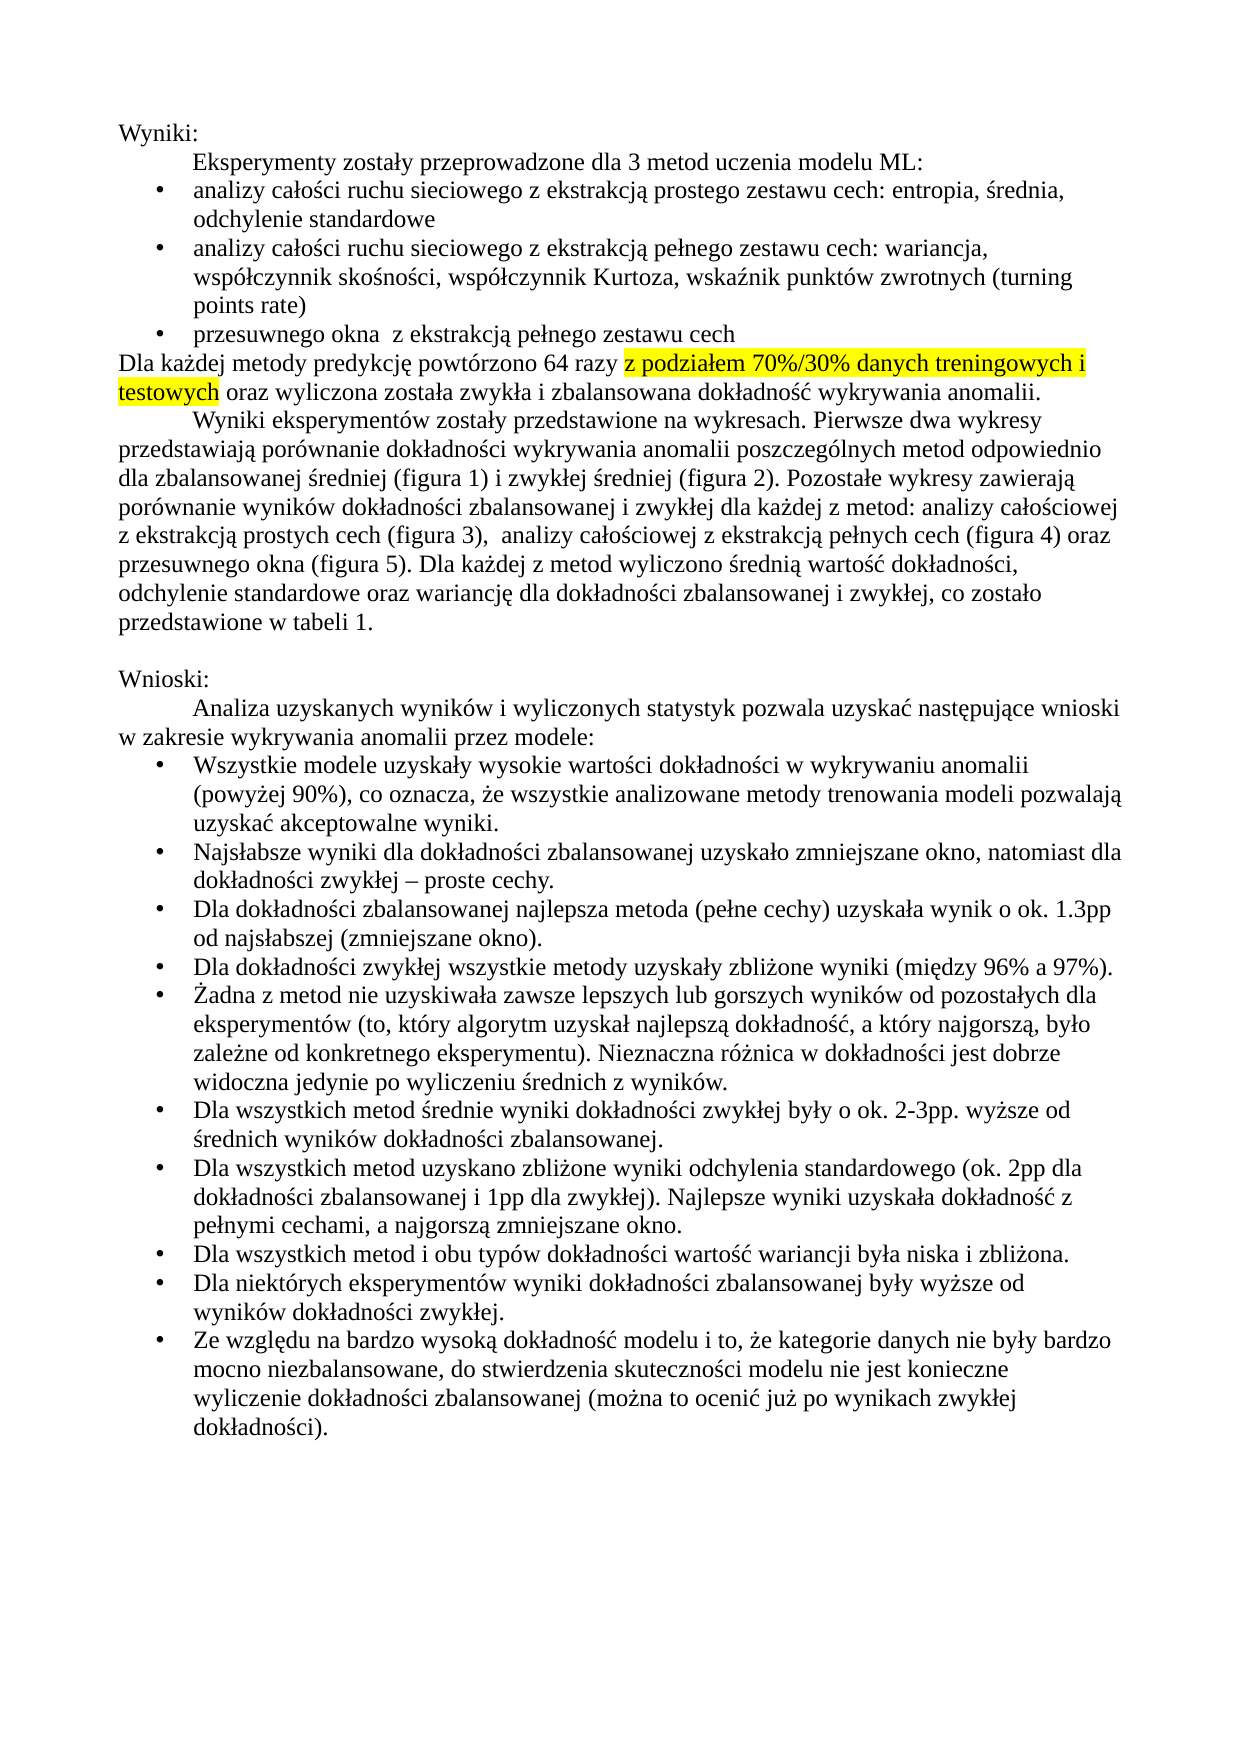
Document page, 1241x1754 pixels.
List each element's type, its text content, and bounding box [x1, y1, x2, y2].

list Dla niektórych eksperymentów wyniki dokładności zbalansowanej były wyższe od wyników dokładności zwykłej. [156, 1268, 1122, 1326]
list analizy całości ruchu sieciowego z ekstrakcją prostego zestawu cech: entropia, średnia, odchylenie standardowe [156, 176, 1122, 233]
list Wszystkie modele uzyskały wysokie wartości dokładności w wykrywaniu anomalii (powyżej 90%), co oznacza, że wszystkie analizowane metody trenowania modeli pozwalają uzyskać akceptowalne wyniki. [156, 751, 1122, 837]
list analizy całości ruchu sieciowego z ekstrakcją pełnego zestawu cech: wariancja, współczynnik skośności, współczynnik Kurtoza, wskaźnik punktów zwrotnych (turning points rate) [156, 233, 1122, 319]
list Dla wszystkich metod i obu typów dokładności wartość wariancji była niska i zbliżona. [156, 1239, 1122, 1268]
text Wnioski: [118, 664, 1122, 693]
text Dla każdej metody predykcję powtórzono 64 razy z podziałem 70%/30% danych treningowych i testowych oraz wyliczona została zwykła i zbalansowana dokładność wykrywania anomalii. [118, 348, 1122, 406]
text Eksperymenty zostały przeprowadzone dla 3 metod uczenia modelu ML: [118, 147, 1122, 176]
list Żadna z metod nie uzyskiwała zawsze lepszych lub gorszych wyników od pozostałych dla eksperymentów (to, który algorytm uzyskał najlepszą dokładność, a który najgorszą, było zależne od konkretnego eksperymentu). Nieznaczna różnica w dokładności jest dobrze widoczna jedynie po wyliczeniu średnich z wyników. [156, 981, 1122, 1096]
text Wyniki eksperymentów zostały przedstawione na wykresach. Pierwsze dwa wykresy przedstawiają porównanie dokładności wykrywania anomalii poszczególnych metod odpowiednio dla zbalansowanej średniej (figura 1) i zwykłej średniej (figura 2). Pozostałe wykresy zawierają porównanie wyników dokładności zbalansowanej i zwykłej dla każdej z metod: analizy całościowej z ekstrakcją prostych cech (figura 3), analizy całościowej z ekstrakcją pełnych cech (figura 4) oraz przesuwnego okna (figura 5). Dla każdej z metod wyliczono średnią wartość dokładności, odchylenie standardowe oraz wariancję dla dokładności zbalansowanej i zwykłej, co zostało przedstawione w tabeli 1. [118, 406, 1122, 636]
list Ze względu na bardzo wysoką dokładność modelu i to, że kategorie danych nie były bardzo mocno niezbalansowane, do stwierdzenia skuteczności modelu nie jest konieczne wyliczenie dokładności zbalansowanej (można to ocenić już po wynikach zwykłej dokładności). [156, 1326, 1122, 1441]
list Dla dokładności zbalansowanej najlepsza metoda (pełne cechy) uzyskała wynik o ok. 1.3pp od najsłabszej (zmniejszane okno). [156, 894, 1122, 952]
text Wyniki: [118, 118, 1122, 147]
list Dla wszystkich metod uzyskano zbliżone wyniki odchylenia standardowego (ok. 2pp dla dokładności zbalansowanej i 1pp dla zwykłej). Najlepsze wyniki uzyskała dokładność z pełnymi cechami, a najgorszą zmniejszane okno. [156, 1153, 1122, 1239]
list Dla dokładności zwykłej wszystkie metody uzyskały zbliżone wyniki (między 96% a 97%). [156, 952, 1122, 981]
text Analiza uzyskanych wyników i wyliczonych statystyk pozwala uzyskać następujące wnioski w zakresie wykrywania anomalii przez modele: [118, 693, 1122, 751]
list Dla wszystkich metod średnie wyniki dokładności zwykłej były o ok. 2-3pp. wyższe od średnich wyników dokładności zbalansowanej. [156, 1096, 1122, 1153]
list Najsłabsze wyniki dla dokładności zbalansowanej uzyskało zmniejszane okno, natomiast dla dokładności zwykłej – proste cechy. [156, 837, 1122, 894]
list przesuwnego okna z ekstrakcją pełnego zestawu cech [156, 319, 1122, 348]
